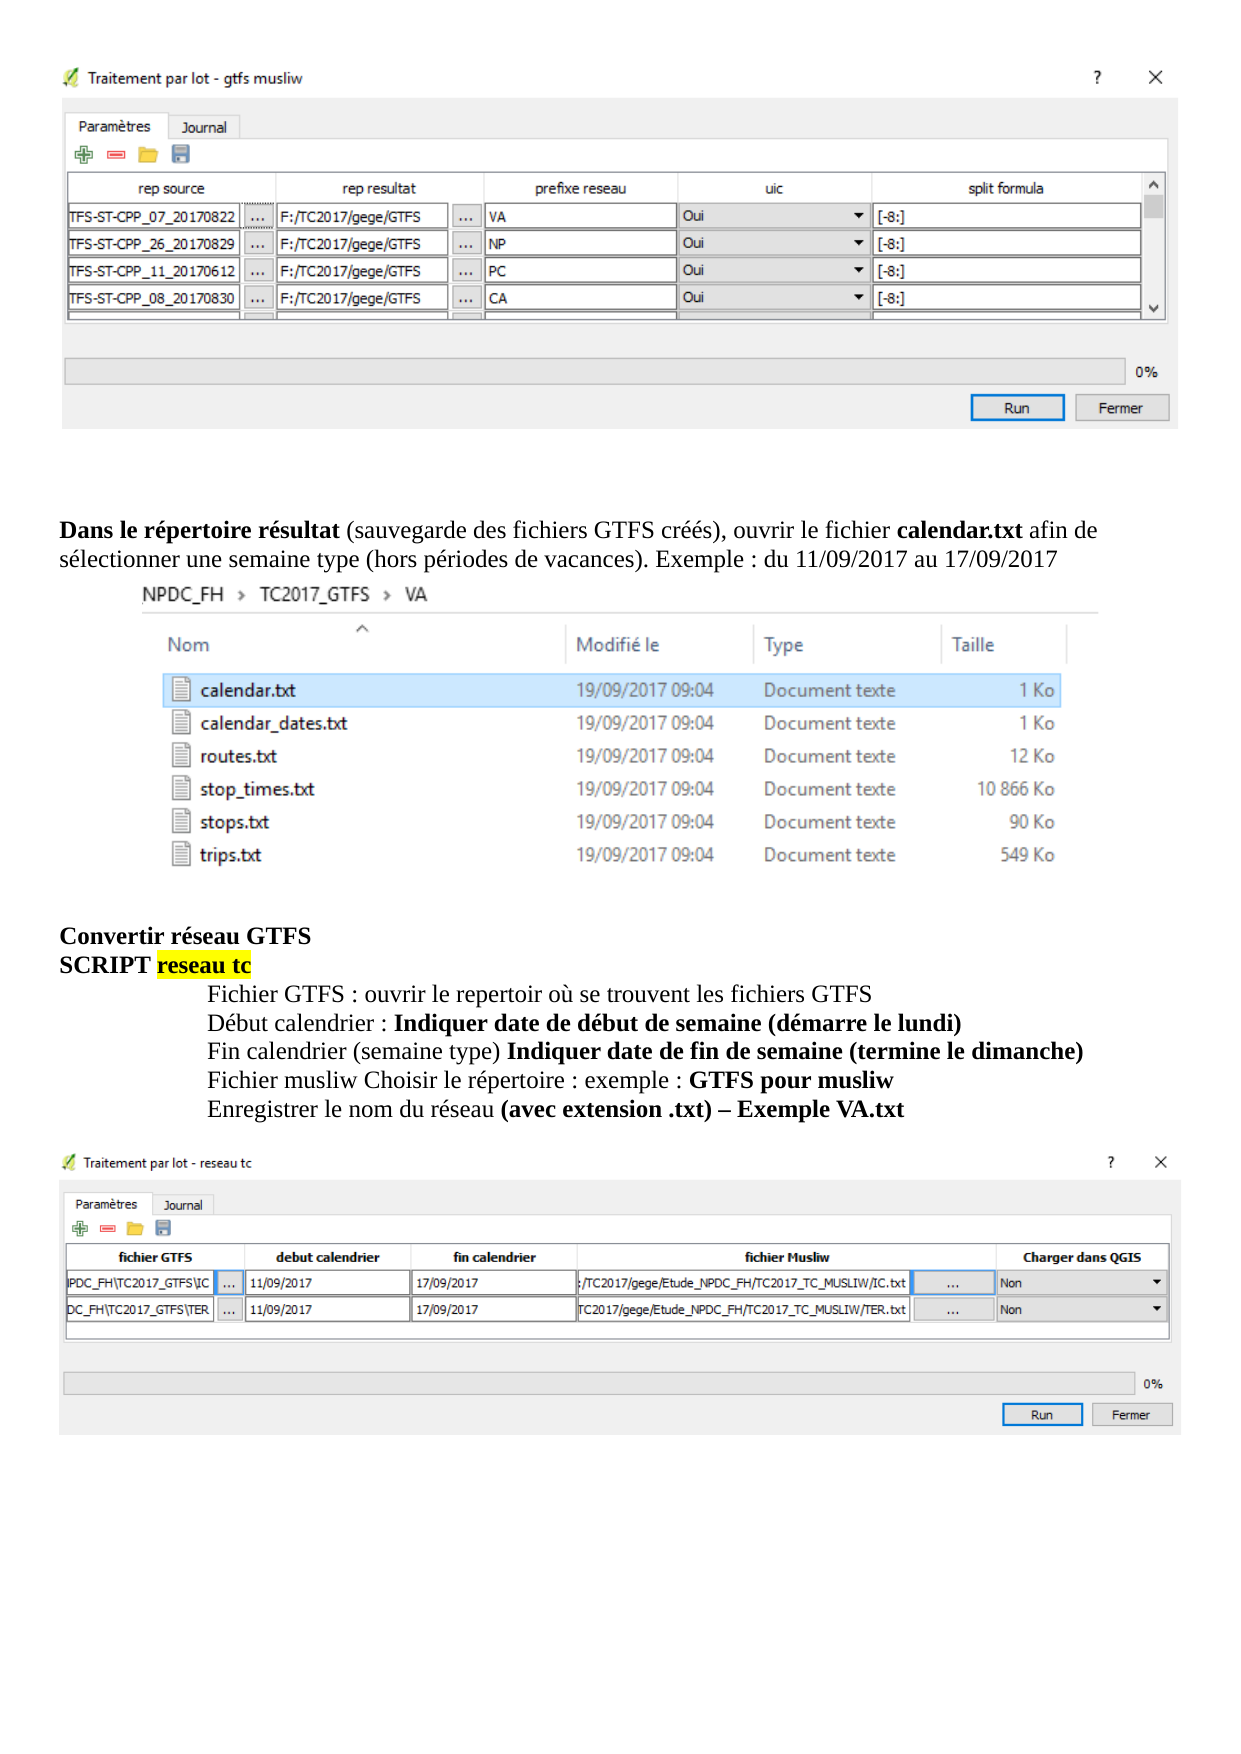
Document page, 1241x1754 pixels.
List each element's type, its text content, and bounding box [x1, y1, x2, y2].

text Dans le répertoire résultat (sauvegarde des fichiers GTFS créés), ouvrir le fichier calendar.txt afin de sélectionner une semaine type (hors périodes de vacances). Exemple : du 11/09/2017 au 17/09/2017 [59, 515, 1181, 573]
text Fichier GTFS : ouvrir le repertoir où se trouvent les fichiers GTFS [59, 979, 1181, 1008]
text Fichier musliw Choisir le répertoire : exemple : GTFS pour musliw [59, 1065, 1181, 1094]
text SCRIPT reseau tc [59, 950, 1181, 979]
picture [142, 581, 1099, 893]
text Enregistrer le nom du réseau (avec extension .txt) – Exemple VA.txt [59, 1094, 1181, 1123]
picture [62, 67, 1179, 429]
picture [59, 1151, 1182, 1435]
text Fin calendrier (semaine type) Indiquer date de fin de semaine (termine le dimanche) [59, 1036, 1181, 1065]
text Convertir réseau GTFS [59, 921, 1181, 950]
text Début calendrier : Indiquer date de début de semaine (démarre le lundi) [59, 1008, 1181, 1036]
